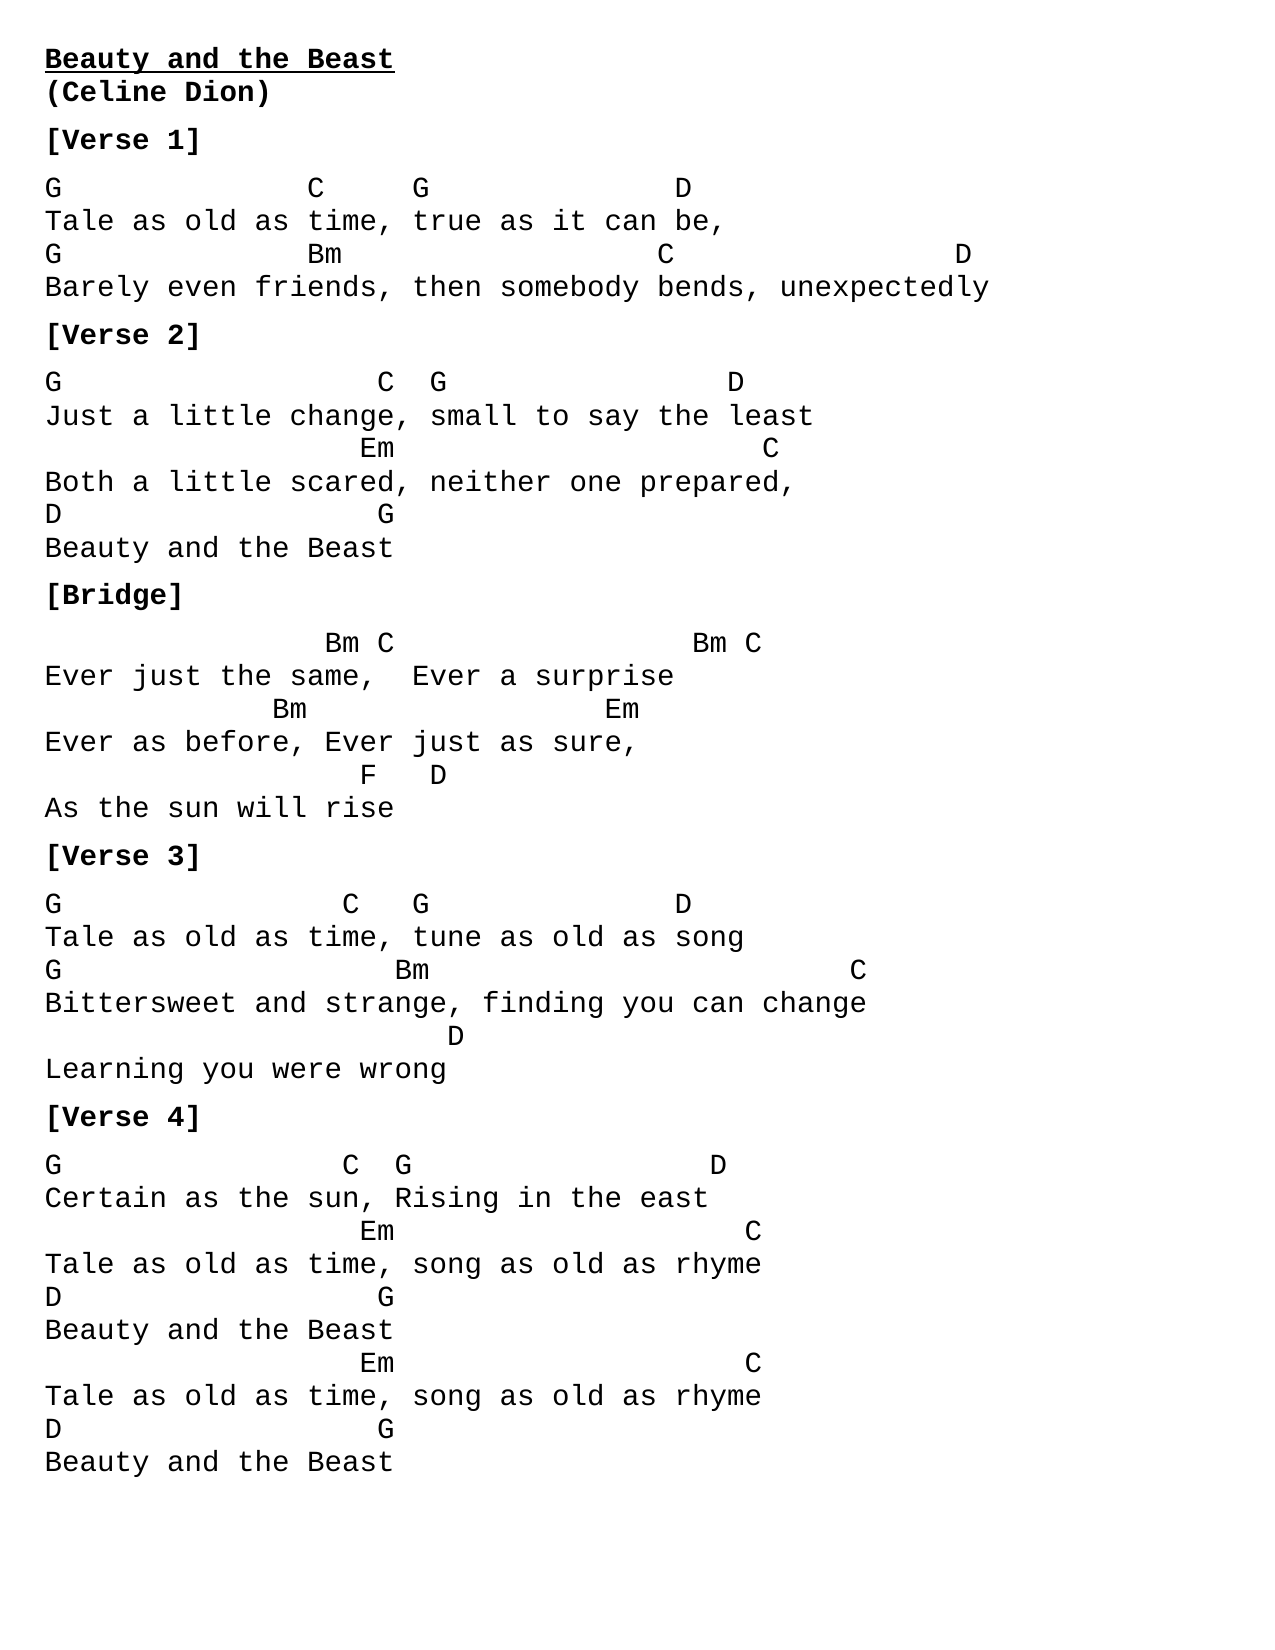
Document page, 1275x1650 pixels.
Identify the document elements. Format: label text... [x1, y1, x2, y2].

subtitle [Bridge] [44, 581, 1231, 613]
subtitle [Verse 4] [44, 1102, 1231, 1135]
text Tale as old as time, true as it can be, [44, 206, 1231, 239]
text Em C [44, 434, 1231, 467]
text Bm C Bm C [44, 628, 1231, 661]
text Certain as the sun, Rising in the east [44, 1183, 1231, 1216]
text As the sun will rise [44, 793, 1231, 826]
subtitle [Verse 1] [44, 125, 1231, 158]
text G C G D [44, 368, 1231, 401]
text G Bm C [44, 955, 1231, 988]
text G C G D [44, 173, 1231, 206]
text Ever just the same, Ever a surprise [44, 661, 1231, 694]
subtitle [Verse 2] [44, 320, 1231, 353]
text Em C [44, 1216, 1231, 1249]
text Beauty and the Beast [44, 1315, 1231, 1348]
subtitle Beauty and the Beast [44, 44, 1231, 77]
text D G [44, 500, 1231, 533]
text G C G D [44, 1150, 1231, 1183]
text G C G D [44, 889, 1231, 922]
text D G [44, 1414, 1231, 1447]
text Tale as old as time, song as old as rhyme [44, 1249, 1231, 1282]
text Tale as old as time, song as old as rhyme [44, 1381, 1231, 1414]
subtitle [Verse 3] [44, 841, 1231, 874]
text Both a little scared, neither one prepared, [44, 467, 1231, 500]
text D G [44, 1282, 1231, 1315]
text Barely even friends, then somebody bends, unexpectedly [44, 272, 1231, 305]
text Learning you were wrong [44, 1054, 1231, 1087]
text Tale as old as time, tune as old as song [44, 922, 1231, 955]
text Beauty and the Beast [44, 533, 1231, 566]
text Em C [44, 1348, 1231, 1381]
text D [44, 1021, 1231, 1054]
text Just a little change, small to say the least [44, 401, 1231, 434]
text G Bm C D [44, 239, 1231, 272]
text Bittersweet and strange, finding you can change [44, 988, 1231, 1021]
text Beauty and the Beast [44, 1447, 1231, 1480]
text Ever as before, Ever just as sure, [44, 727, 1231, 760]
text F D [44, 760, 1231, 793]
text Bm Em [44, 694, 1231, 727]
subtitle (Celine Dion) [44, 77, 1231, 110]
